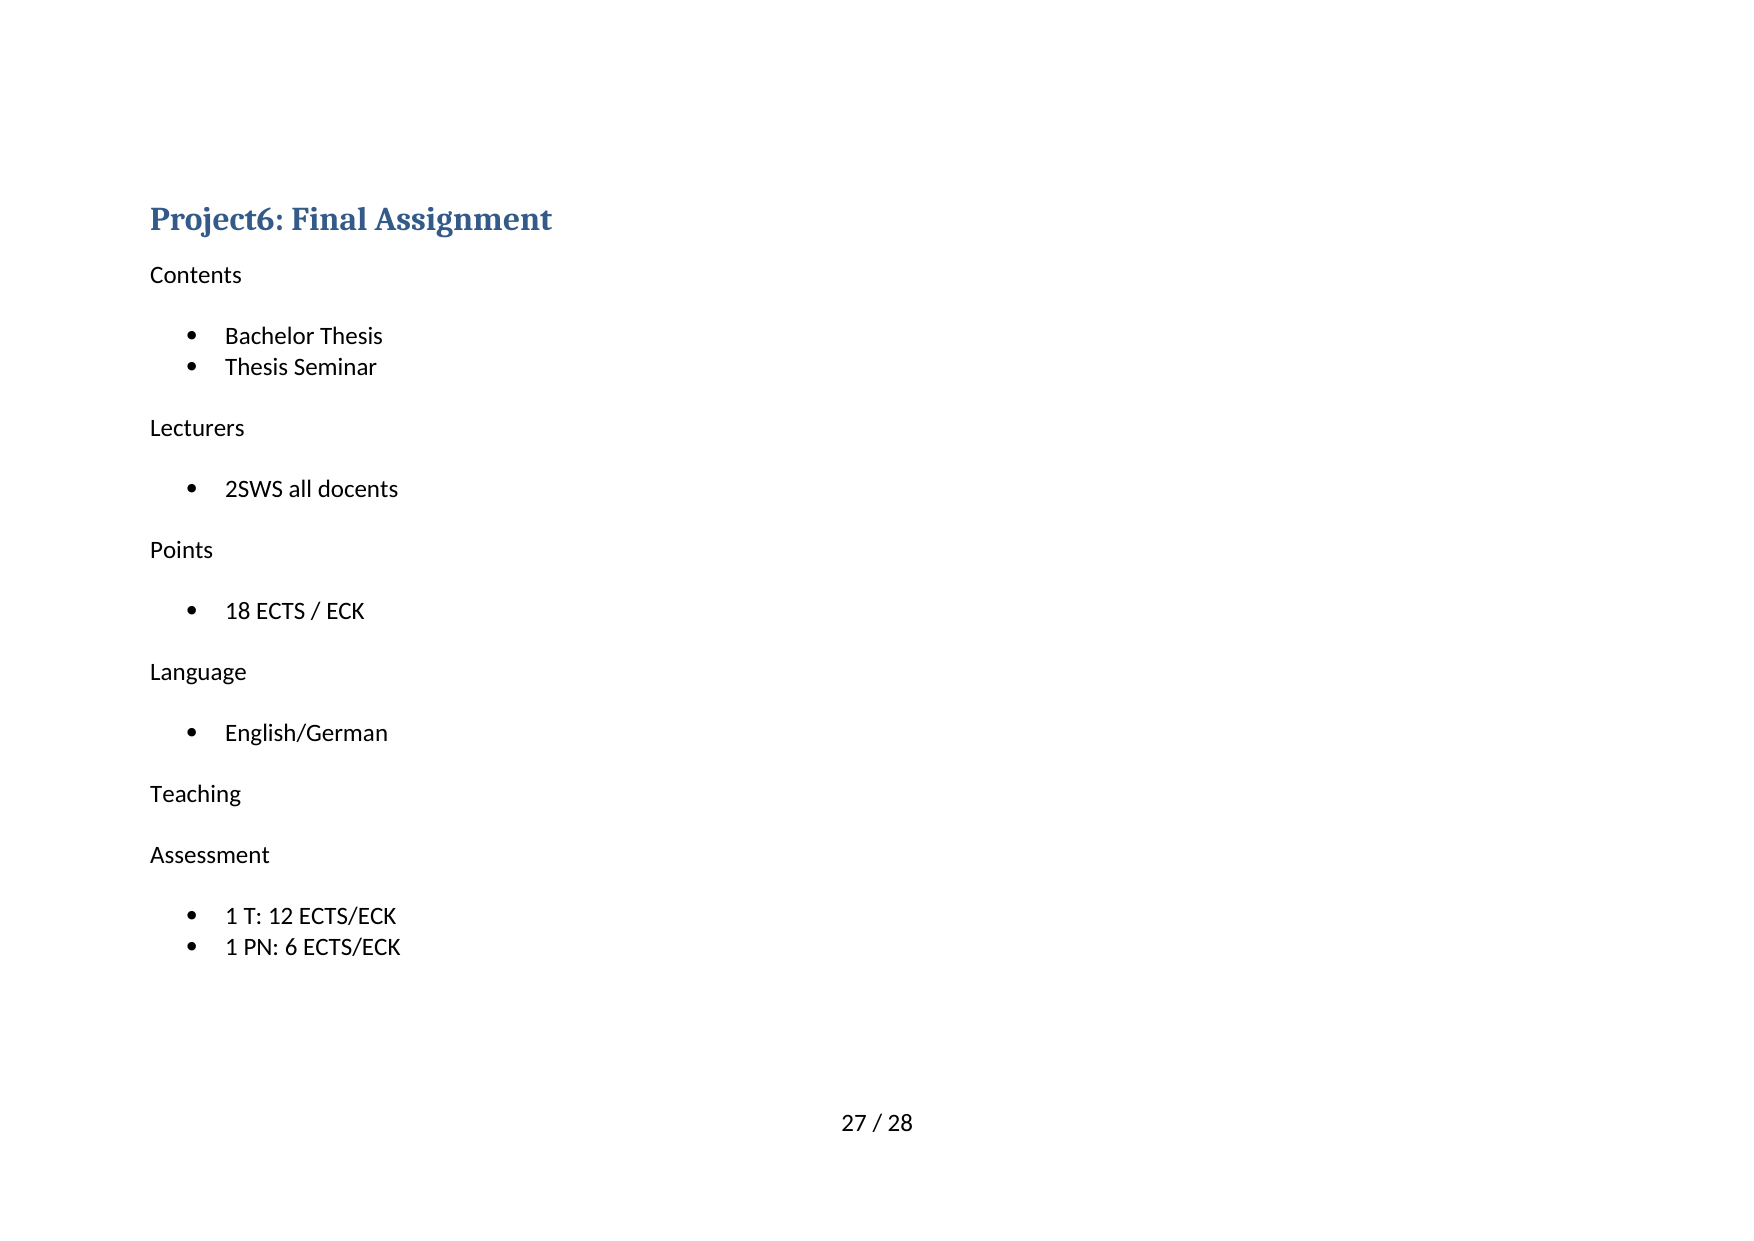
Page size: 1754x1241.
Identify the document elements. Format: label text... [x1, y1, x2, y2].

list 2SWS all docents [187, 473, 877, 503]
text Contents [150, 259, 877, 290]
list 18 ECTS / ECK [187, 595, 877, 625]
text Language [150, 656, 877, 686]
list Thesis Seminar [187, 351, 877, 381]
list English/German [187, 717, 877, 747]
list 1 PN: 6 ECTS/ECK [187, 931, 877, 961]
text Lecturers [150, 412, 877, 442]
text Teaching [150, 778, 877, 808]
text Assessment [150, 839, 877, 869]
list Bachelor Thesis [187, 320, 877, 351]
text Points [150, 534, 877, 564]
subtitle Project6: Final Assignment [150, 200, 877, 238]
list 1 T: 12 ECTS/ECK [187, 900, 877, 931]
